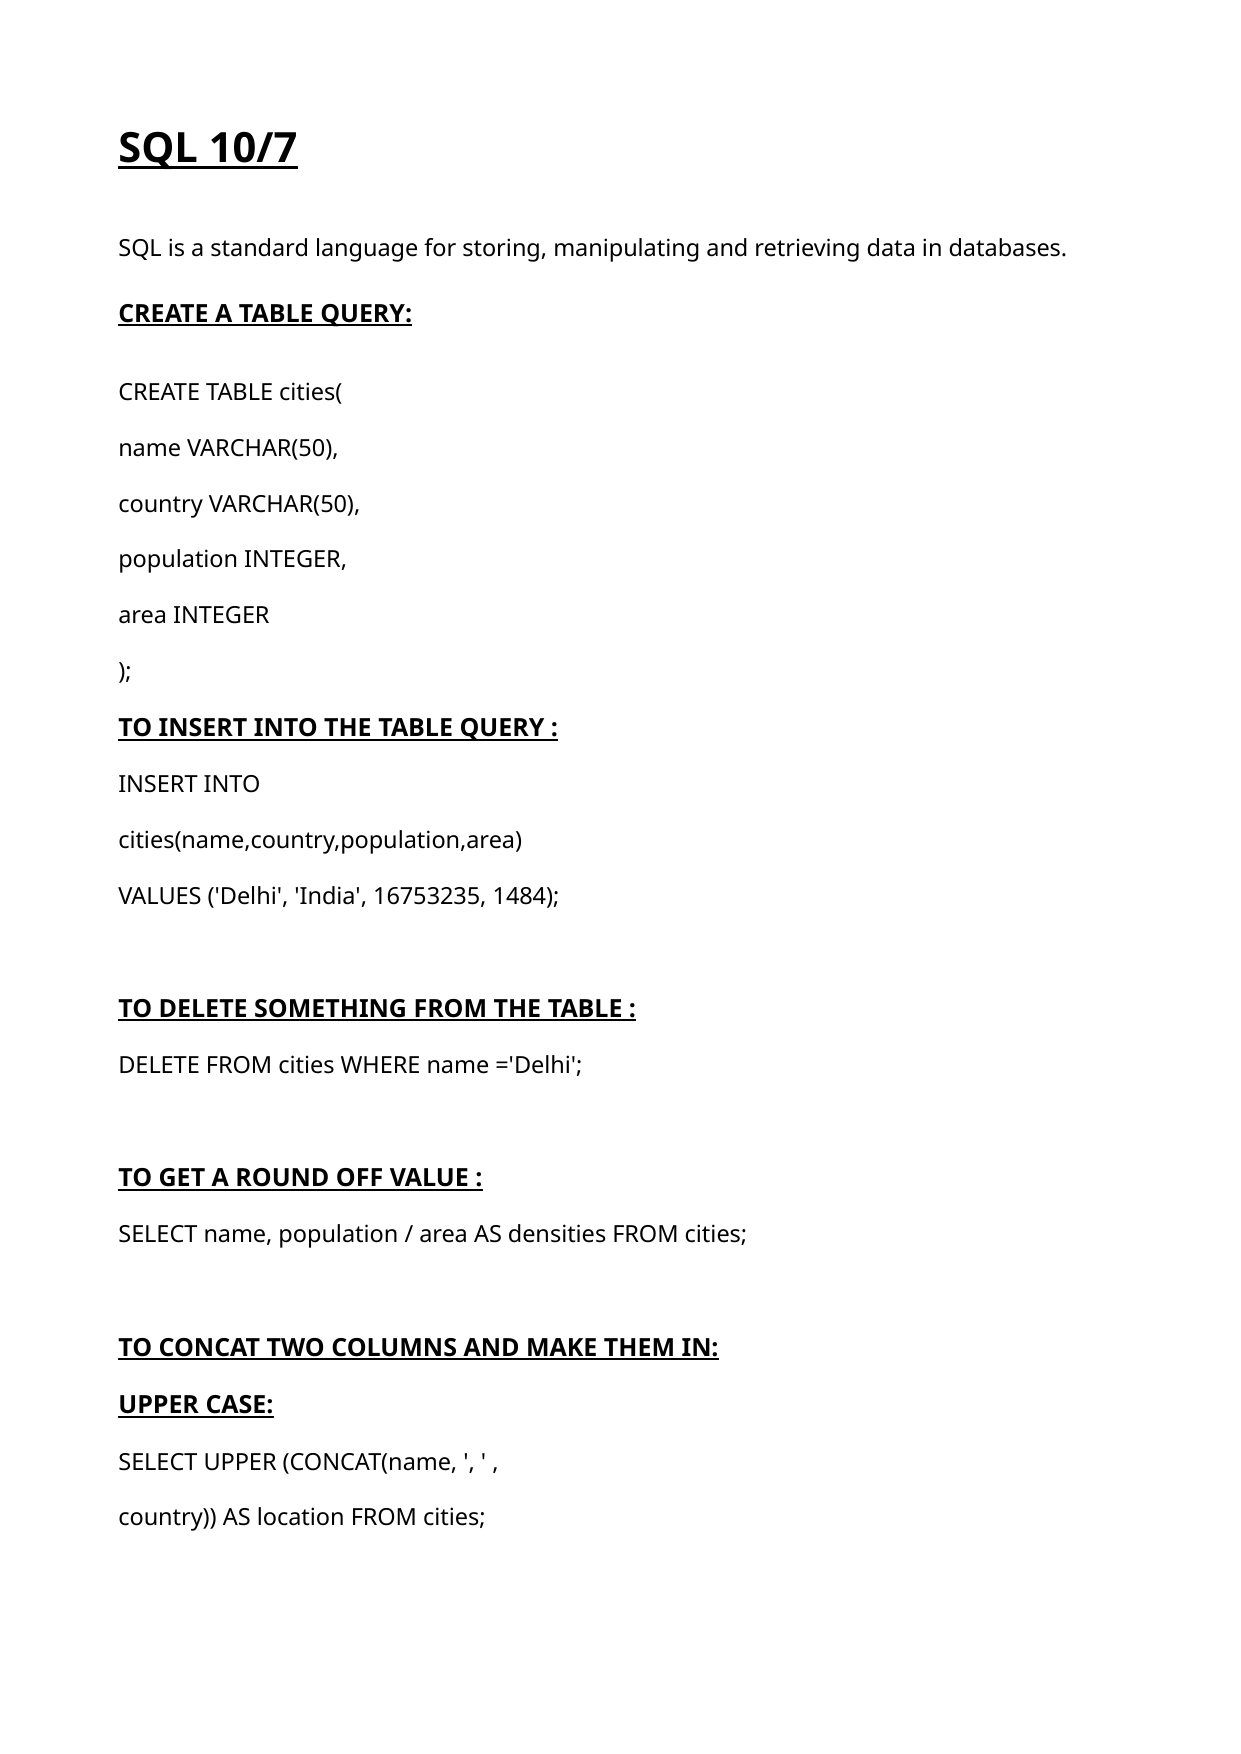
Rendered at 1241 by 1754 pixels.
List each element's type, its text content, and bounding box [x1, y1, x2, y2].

text DELETE FROM cities WHERE name ='Delhi'; [118, 1048, 1122, 1081]
text population INTEGER, [118, 543, 1122, 575]
text TO GET A ROUND OFF VALUE : [118, 1160, 1122, 1194]
text VALUES ('Delhi', 'India', 16753235, 1484); [118, 879, 1122, 911]
text UPPER CASE: [118, 1387, 1122, 1421]
text CREATE TABLE cities( [118, 376, 1122, 408]
text ); [118, 654, 1122, 686]
text TO CONCAT TWO COLUMNS AND MAKE THEM IN: [118, 1329, 1122, 1363]
text SQL is a standard language for storing, manipulating and retrieving data in databases. [118, 232, 1122, 264]
text name VARCHAR(50), [118, 431, 1122, 463]
text TO DELETE SOMETHING FROM THE TABLE : [118, 991, 1122, 1025]
text SQL 10/7 [118, 118, 1122, 175]
text CREATE A TABLE QUERY: [118, 296, 1122, 330]
text country)) AS location FROM cities; [118, 1501, 1122, 1533]
text area INTEGER [118, 598, 1122, 631]
text cities(name,country,population,area) [118, 823, 1122, 856]
text TO INSERT INTO THE TABLE QUERY : [118, 710, 1122, 744]
text country VARCHAR(50), [118, 487, 1122, 519]
text INSERT INTO [118, 768, 1122, 800]
text SELECT name, population / area AS densities FROM cities; [118, 1218, 1122, 1250]
text SELECT UPPER (CONCAT(name, ', ' , [118, 1445, 1122, 1477]
